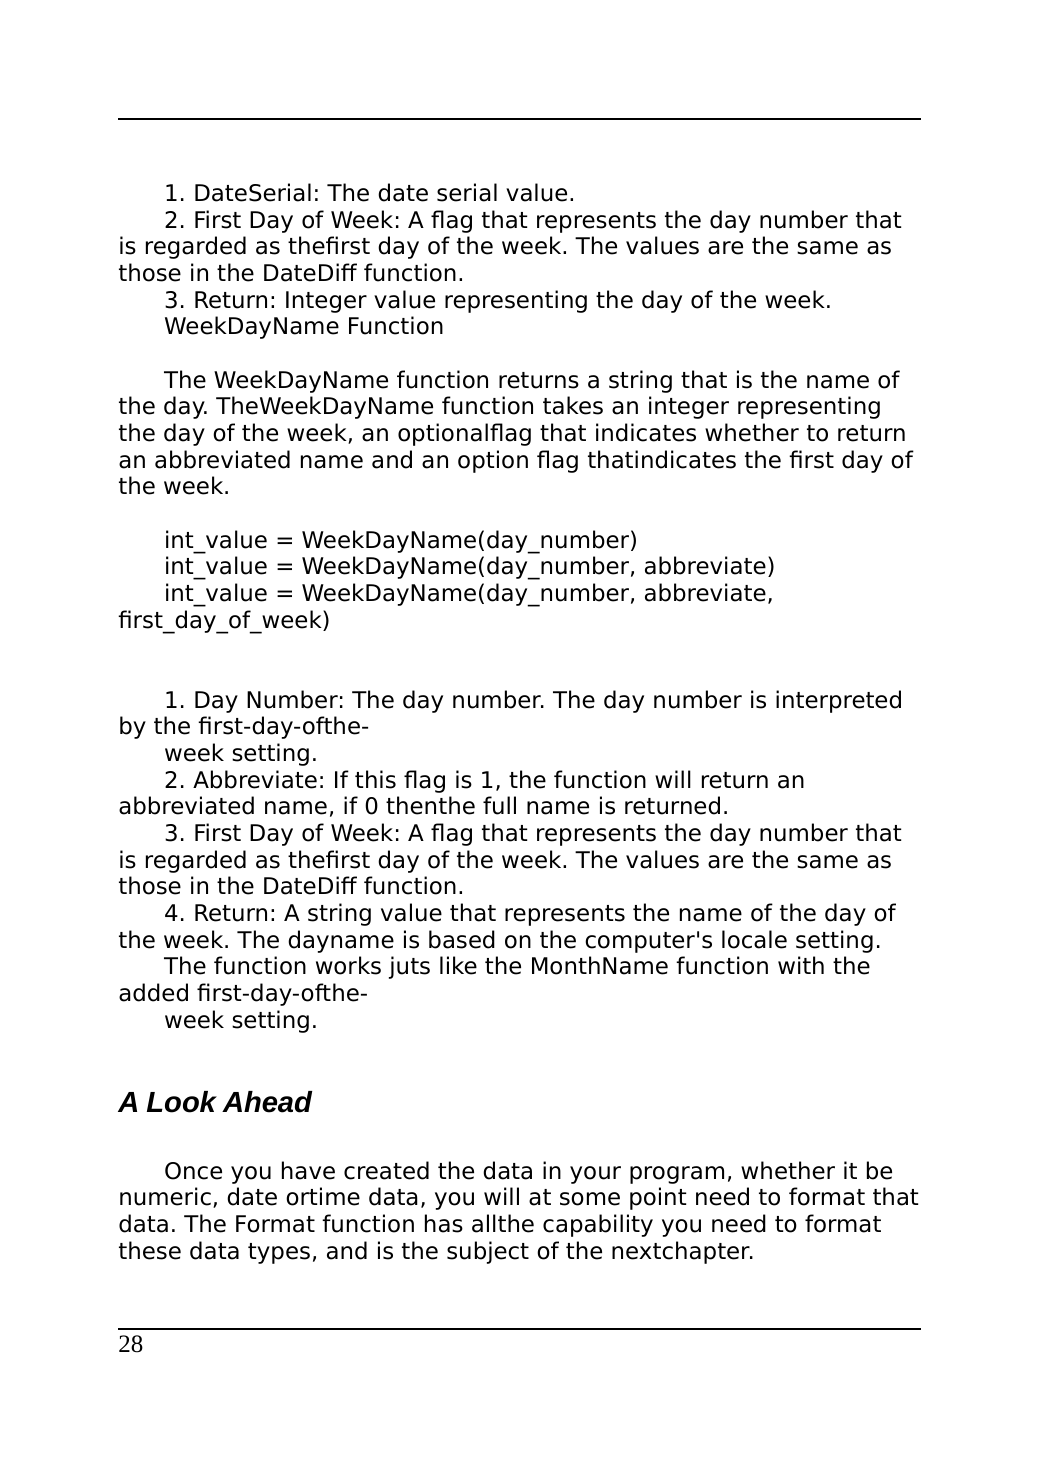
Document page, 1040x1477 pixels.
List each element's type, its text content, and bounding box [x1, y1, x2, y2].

text 1. Day Number: The day number. The day number is interpreted by the first-day-ofthe- [118, 687, 921, 740]
text 3. First Day of Week: A flag that represents the day number that is regarded as thefirst day of the week. The values are the same as those in the DateDiff function. [118, 820, 921, 900]
text int_value = WeekDayName(day_number, abbreviate, first_day_of_week) [118, 580, 921, 633]
text The function works juts like the MonthName function with the added first-day-ofthe- [118, 953, 921, 1007]
subtitle A Look Ahead [118, 1085, 921, 1119]
text 4. Return: A string value that represents the name of the day of the week. The dayname is based on the computer's locale setting. [118, 900, 921, 953]
text week setting. [118, 740, 921, 767]
text 2. First Day of Week: A flag that represents the day number that is regarded as thefirst day of the week. The values are the same as those in the DateDiff function. [118, 207, 921, 287]
text 3. Return: Integer value representing the day of the week. [118, 287, 921, 313]
text 2. Abbreviate: If this flag is 1, the function will return an abbreviated name, if 0 thenthe full name is returned. [118, 767, 921, 820]
text 1. DateSerial: The date serial value. [118, 180, 921, 207]
text week setting. [118, 1007, 921, 1033]
text The WeekDayName function returns a string that is the name of the day. TheWeekDayName function takes an integer representing the day of the week, an optionalflag that indicates whether to return an abbreviated name and an option flag thatindicates the first day of the week. [118, 367, 921, 500]
text WeekDayName Function [118, 313, 921, 340]
text int_value = WeekDayName(day_number) [118, 527, 921, 553]
text Once you have created the data in your program, whether it be numeric, date ortime data, you will at some point need to format that data. The Format function has allthe capability you need to format these data types, and is the subject of the nextchapter. [118, 1158, 921, 1264]
text int_value = WeekDayName(day_number, abbreviate) [118, 553, 921, 580]
